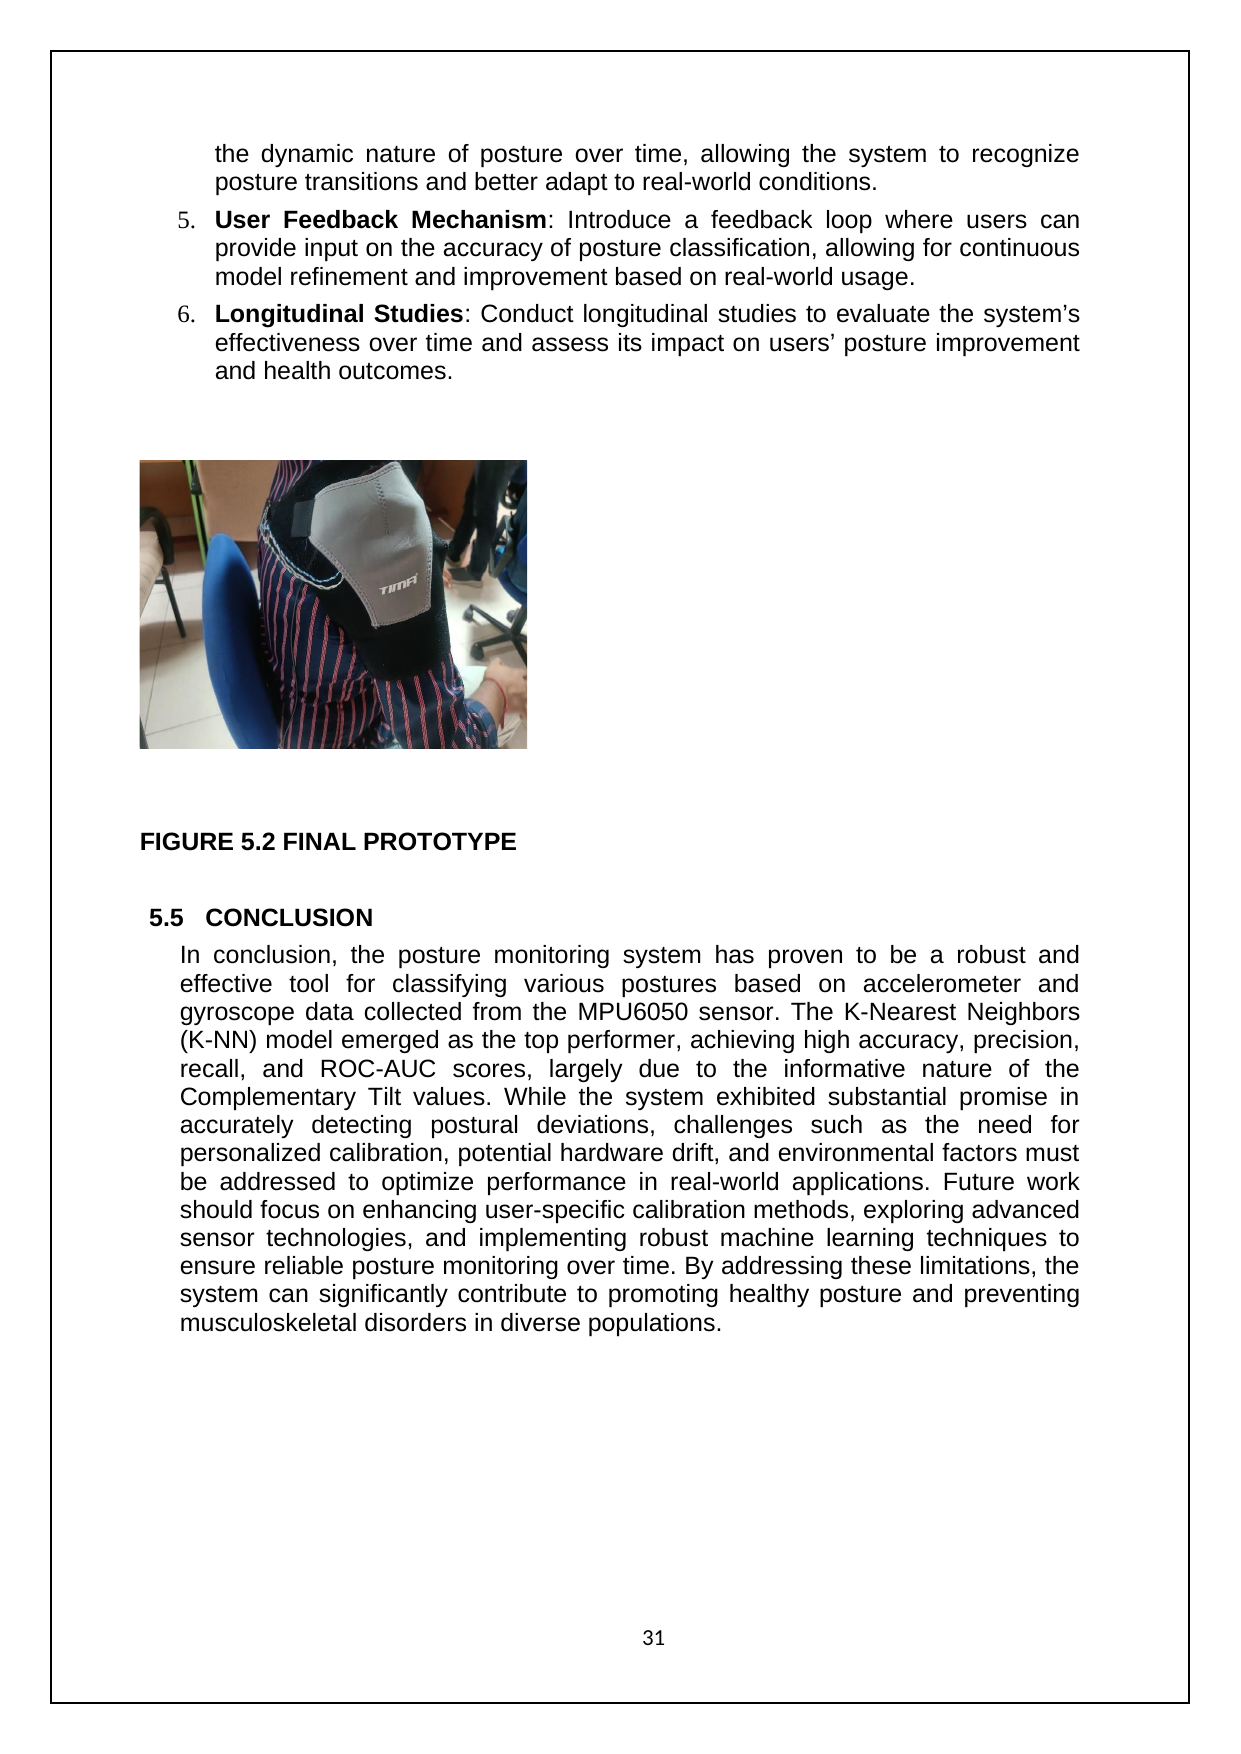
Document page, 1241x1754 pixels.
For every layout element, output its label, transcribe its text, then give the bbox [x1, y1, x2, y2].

picture [139, 460, 528, 749]
list CONCLUSION [149, 903, 1081, 932]
list Longitudinal Studies: Conduct longitudinal studies to evaluate the system’s effectiveness over time and assess its impact on users’ posture improvement and health outcomes. [177, 300, 1081, 384]
text In conclusion, the posture monitoring system has proven to be a robust and effective tool for classifying various postures based on accelerometer and gyroscope data collected from the MPU6050 sensor. The K-Nearest Neighbors (K-NN) model emerged as the top performer, achieving high accuracy, precision, recall, and ROC-AUC scores, largely due to the informative nature of the Complementary Tilt values. While the system exhibited substantial promise in accurately detecting postural deviations, challenges such as the need for personalized calibration, potential hardware drift, and environmental factors must be addressed to optimize performance in real-world applications. Future work should focus on enhancing user-specific calibration methods, exploring advanced sensor technologies, and implementing robust machine learning techniques to ensure reliable posture monitoring over time. By addressing these limitations, the system can significantly contribute to promoting healthy posture and preventing musculoskeletal disorders in diverse populations. [179, 941, 1081, 1336]
list User Feedback Mechanism: Introduce a feedback loop where users can provide input on the accuracy of posture classification, allowing for continuous model refinement and improvement based on real-world usage. [177, 206, 1081, 290]
text FIGURE 5.2 FINAL PROTOTYPE [139, 828, 1081, 856]
list the dynamic nature of posture over time, allowing the system to recognize posture transitions and better adapt to real-world conditions. [177, 139, 1081, 196]
